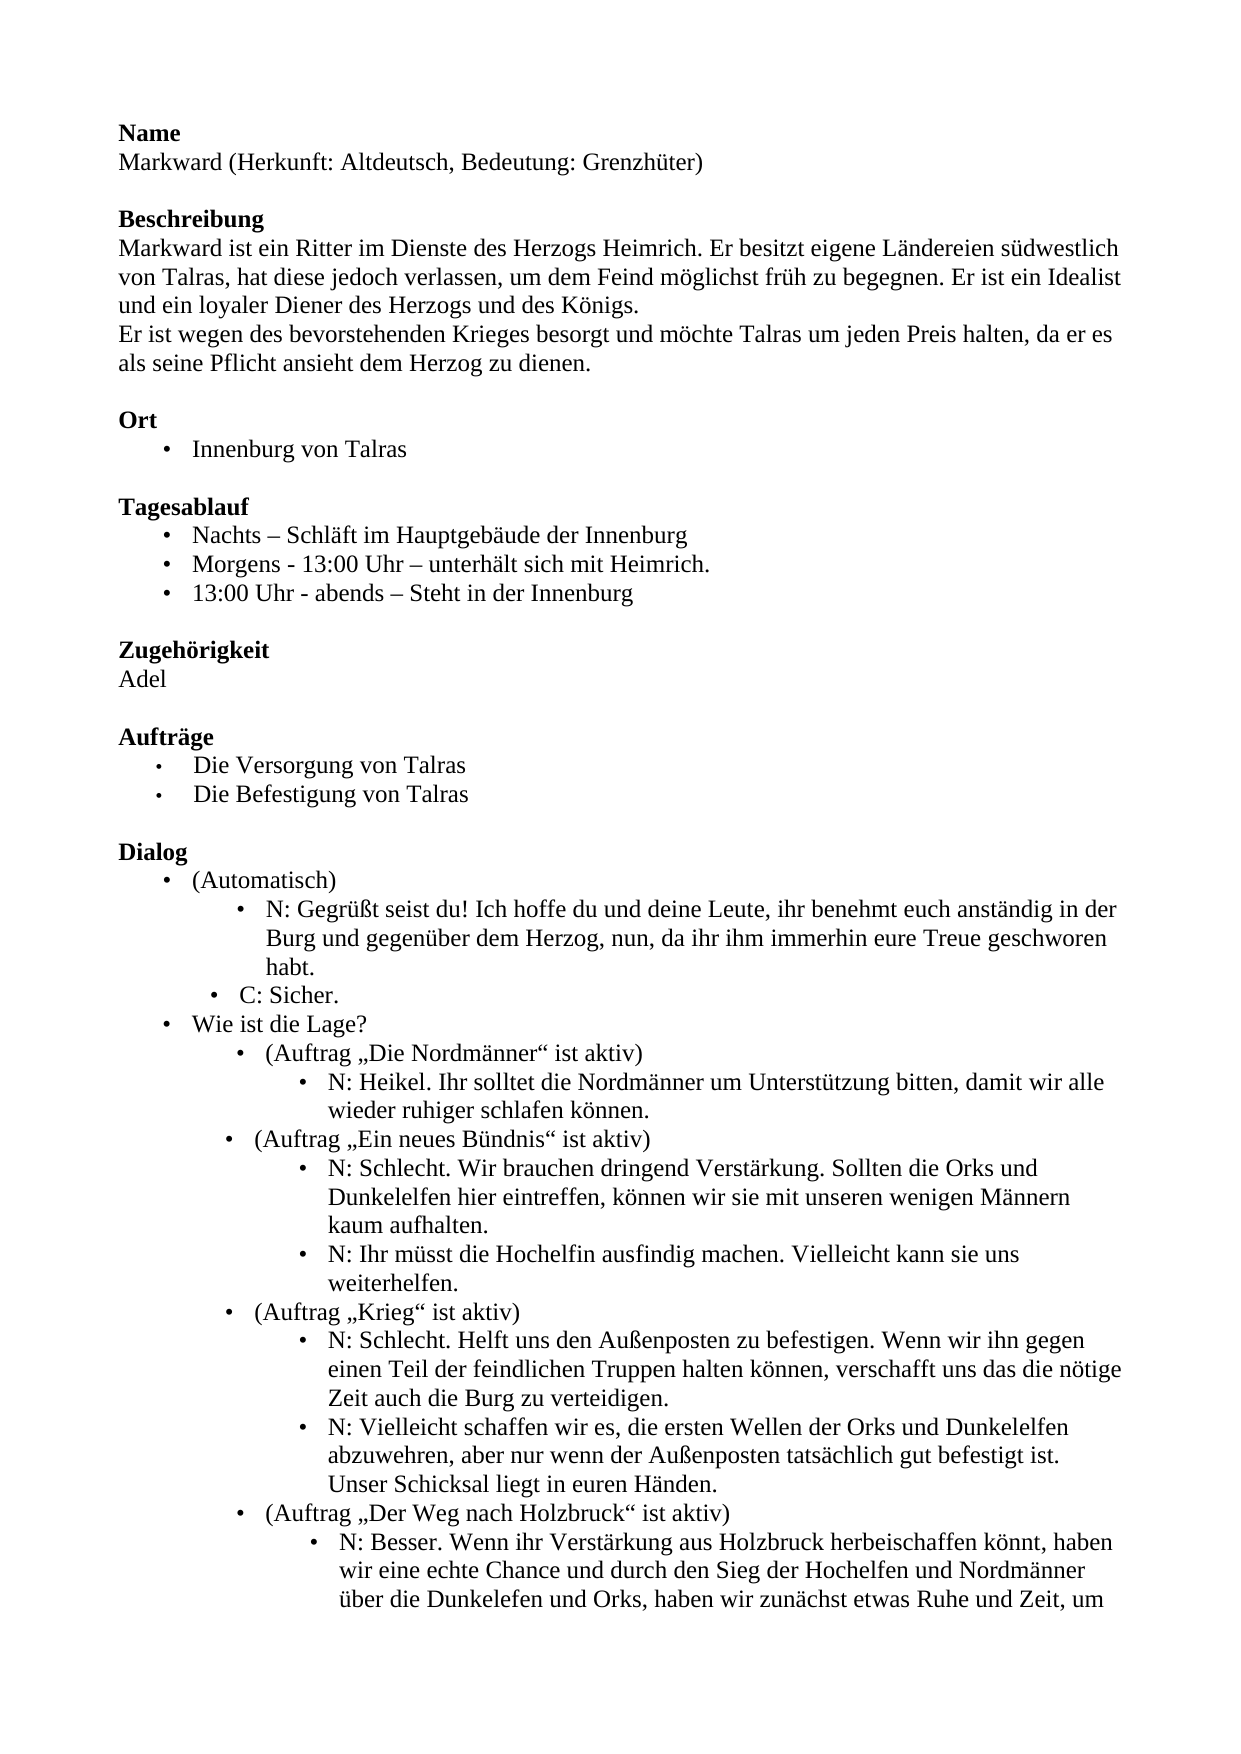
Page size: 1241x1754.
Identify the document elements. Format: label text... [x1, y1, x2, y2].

list 13:00 Uhr - abends – Steht in der Innenburg [162, 578, 1122, 607]
list Innenburg von Talras [162, 434, 1122, 463]
list (Auftrag „Die Nordmänner“ ist aktiv) [236, 1038, 1122, 1067]
list N: Heikel. Ihr solltet die Nordmänner um Unterstützung bitten, damit wir alle wieder ruhiger schlafen können. [298, 1067, 1122, 1124]
list N: Ihr müsst die Hochelfin ausfindig machen. Vielleicht kann sie uns weiterhelfen. [298, 1239, 1122, 1297]
list N: Schlecht. Helft uns den Außenposten zu befestigen. Wenn wir ihn gegen einen Teil der feindlichen Truppen halten können, verschafft uns das die nötige Zeit auch die Burg zu verteidigen. [298, 1326, 1122, 1412]
list N: Schlecht. Wir brauchen dringend Verstärkung. Sollten die Orks und Dunkelelfen hier eintreffen, können wir sie mit unseren wenigen Männern kaum aufhalten. [298, 1153, 1122, 1239]
text Beschreibung [118, 204, 1122, 233]
list N: Vielleicht schaffen wir es, die ersten Wellen der Orks und Dunkelelfen abzuwehren, aber nur wenn der Außenposten tatsächlich gut befestigt ist. Unser Schicksal liegt in euren Händen. [298, 1412, 1122, 1498]
text Markward ist ein Ritter im Dienste des Herzogs Heimrich. Er besitzt eigene Ländereien südwestlich von Talras, hat diese jedoch verlassen, um dem Feind möglichst früh zu begegnen. Er ist ein Idealist und ein loyaler Diener des Herzogs und des Königs. Er ist wegen des bevorstehenden Krieges besorgt und möchte Talras um jeden Preis halten, da er es als seine Pflicht ansieht dem Herzog zu dienen. [118, 233, 1122, 377]
text Adel [118, 664, 1122, 693]
list (Auftrag „Krieg“ ist aktiv) [224, 1297, 1122, 1326]
list Wie ist die Lage? [162, 1009, 1122, 1038]
text Tagesablauf [118, 492, 1122, 521]
text Markward (Herkunft: Altdeutsch, Bedeutung: Grenzhüter) [118, 147, 1122, 176]
list Nachts – Schläft im Hauptgebäude der Innenburg [162, 521, 1122, 549]
list N: Gegrüßt seist du! Ich hoffe du und deine Leute, ihr benehmt euch anständig in der Burg und gegenüber dem Herzog, nun, da ihr ihm immerhin eure Treue geschworen habt. [236, 894, 1122, 981]
list N: Besser. Wenn ihr Verstärkung aus Holzbruck herbeischaffen könnt, haben wir eine echte Chance und durch den Sieg der Hochelfen und Nordmänner über die Dunkelefen und Orks, haben wir zunächst etwas Ruhe und Zeit, um [309, 1527, 1122, 1613]
text Aufträge [118, 722, 1122, 751]
list (Auftrag „Der Weg nach Holzbruck“ ist aktiv) [236, 1498, 1122, 1527]
text Ort [118, 406, 1122, 434]
list Die Befestigung von Talras [156, 779, 1122, 808]
text Zugehörigkeit [118, 636, 1122, 664]
text Dialog [118, 837, 1122, 866]
list (Automatisch) [162, 866, 1122, 894]
list Morgens - 13:00 Uhr – unterhält sich mit Heimrich. [162, 549, 1122, 578]
text Name [118, 118, 1122, 147]
list Die Versorgung von Talras [156, 751, 1122, 779]
list C: Sicher. [209, 981, 1122, 1009]
